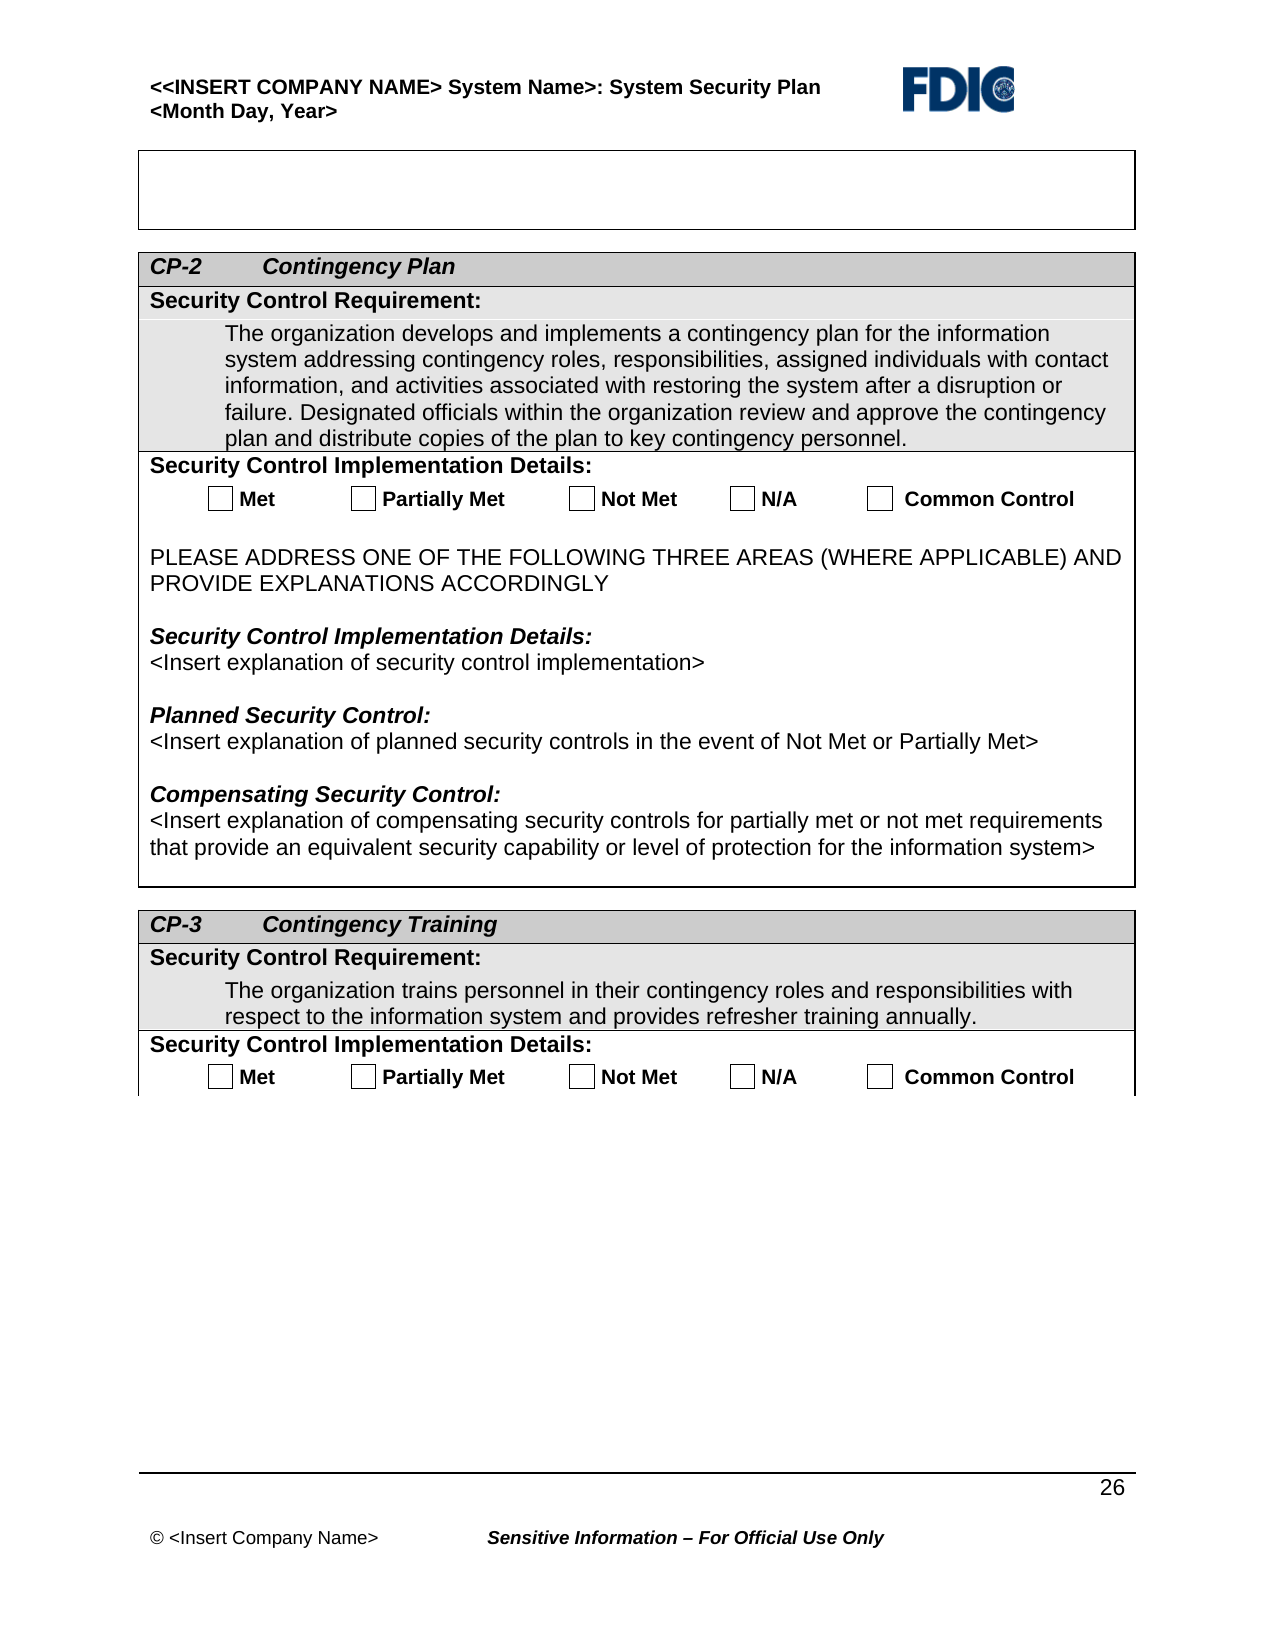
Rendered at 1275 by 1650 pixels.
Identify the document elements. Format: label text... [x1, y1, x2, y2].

table_cell Security Control Requirement: [139, 944, 1134, 977]
table_cell Security Control Requirement: [139, 287, 1134, 319]
table_cell Security Control Implementation Details: Met Partially Met Not Met N/A Common Control [139, 1031, 1134, 1096]
table_cell CP-3 Contingency Training [139, 911, 1134, 943]
table_cell [139, 151, 1134, 229]
table_cell The organization develops and implements a contingency plan for the information system addressing contingency roles, responsibilities, assigned individuals with contact information, and activities associated with restoring the system after a disruption or failure. Designated officials within the organization review and approve the contingency plan and distribute copies of the plan to key contingency personnel. [139, 320, 1134, 451]
table_cell The organization trains personnel in their contingency roles and responsibilities with respect to the information system and provides refresher training annually. [139, 977, 1134, 1029]
picture [899, 60, 1021, 120]
table_cell [138, 888, 1135, 909]
table_cell PLEASE ADDRESS ONE OF THE FOLLOWING THREE AREAS (WHERE APPLICABLE) AND PROVIDE EXPLANATIONS ACCORDINGLY Security Control Implementation Details: <Insert explanation of security control implementation> Planned Security Control: <Insert explanation of planned security controls in the event of Not Met or Partially Met> Compensating Security Control: <Insert explanation of compensating security controls for partially met or not met requirements that provide an equivalent security capability or level of protection for the information system> [139, 518, 1134, 886]
table_cell CP-2 Contingency Plan [139, 253, 1134, 286]
table_cell [138, 230, 1135, 252]
table_cell Security Control Implementation Details: Met Partially Met Not Met N/A Common Control [139, 452, 1134, 517]
